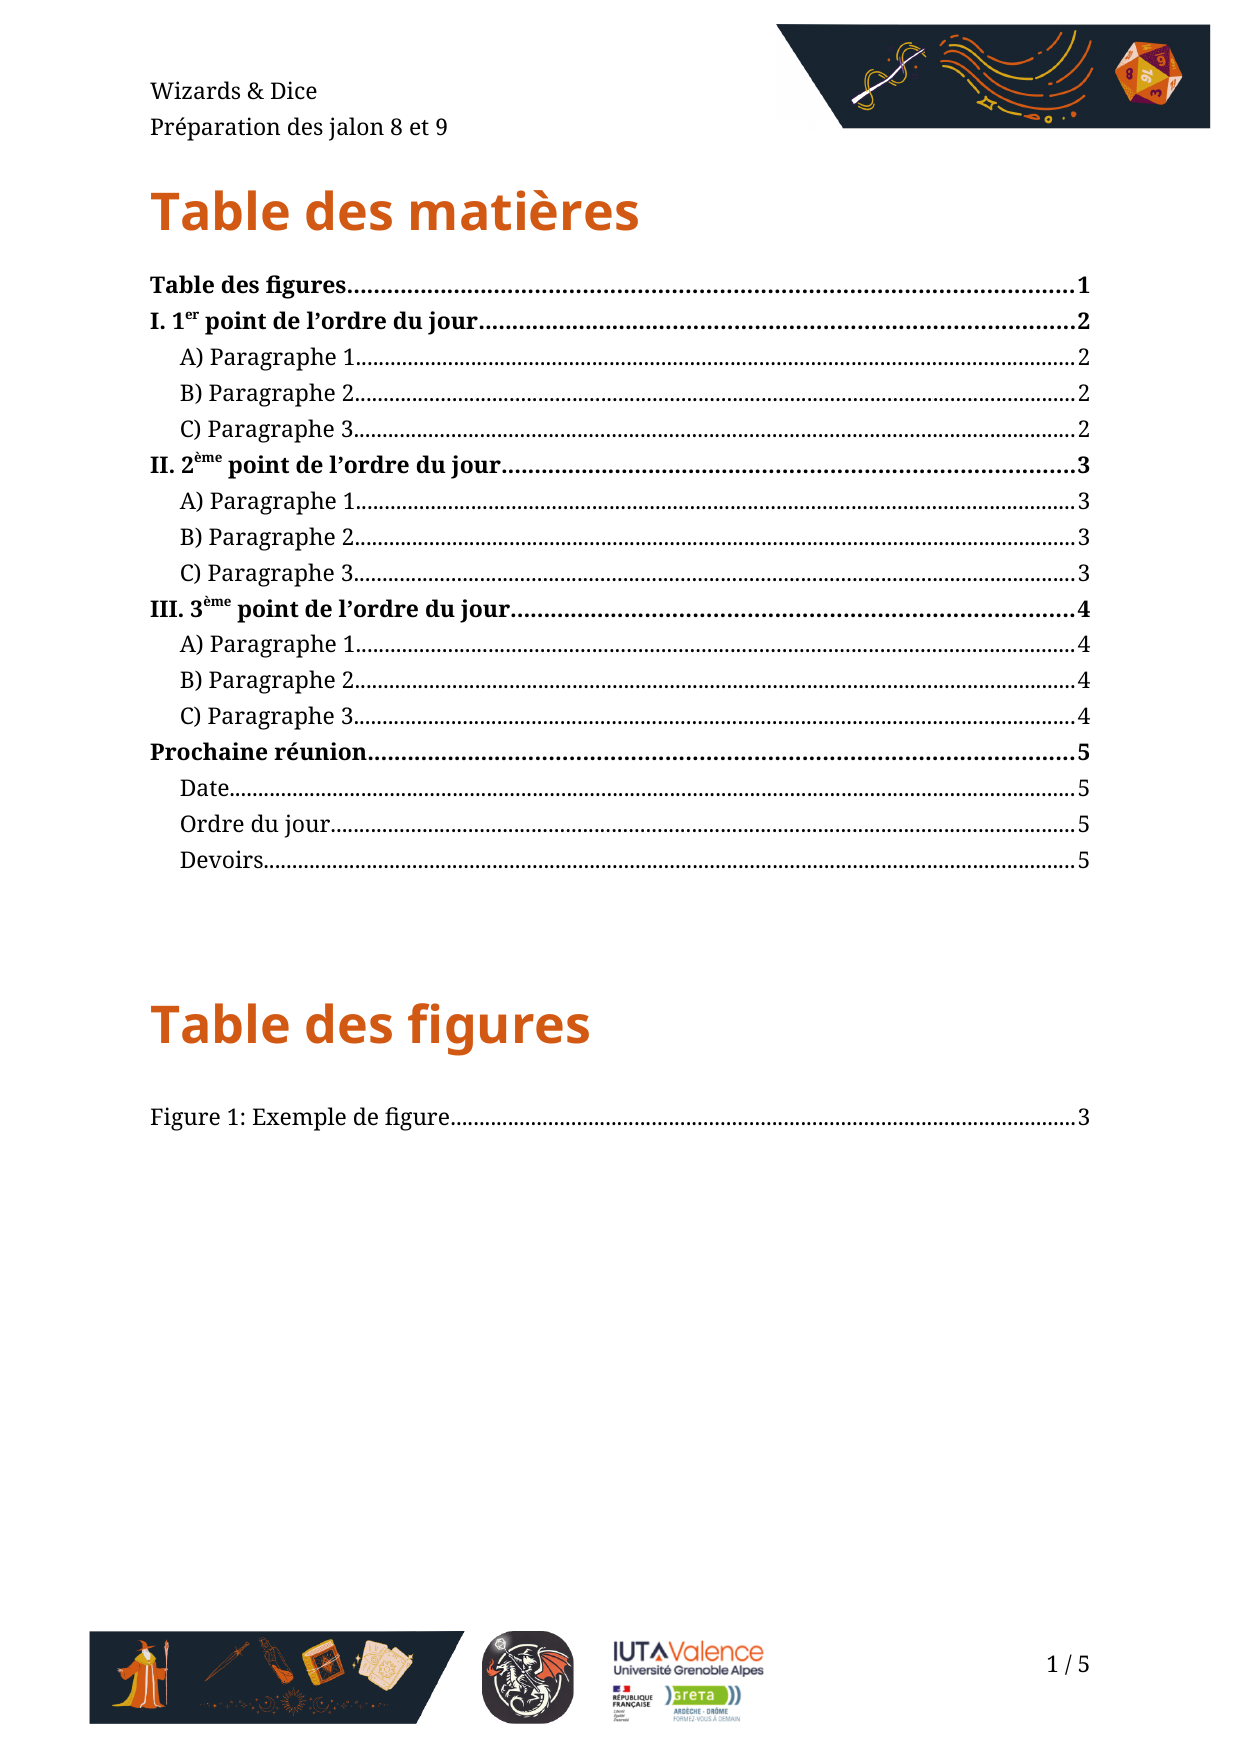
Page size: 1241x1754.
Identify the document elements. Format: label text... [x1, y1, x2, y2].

picture [771, 21, 1218, 131]
subtitle Table des matières [150, 175, 1090, 246]
text C) Paragraphe 3 3 [179, 557, 1090, 588]
text Figure 1: Exemple de figure 3 [150, 1101, 1090, 1132]
text C) Paragraphe 3 2 [179, 413, 1090, 444]
text B) Paragraphe 2 2 [179, 377, 1090, 408]
text A) Paragraphe 1 4 [179, 628, 1090, 660]
text Date 5 [179, 772, 1090, 803]
text I. 1er point de l’ordre du jour 2 [150, 305, 1090, 336]
text C) Paragraphe 3 4 [179, 700, 1090, 732]
text III. 3ème point de l’ordre du jour 4 [150, 592, 1090, 624]
text Prochaine réunion 5 [150, 736, 1090, 767]
subtitle Table des figures [150, 988, 1090, 1059]
text B) Paragraphe 2 4 [179, 664, 1090, 696]
text Table des figures 1 [150, 269, 1090, 300]
text B) Paragraphe 2 3 [179, 521, 1090, 552]
text II. 2ème point de l’ordre du jour 3 [150, 449, 1090, 480]
text A) Paragraphe 1 3 [179, 485, 1090, 516]
picture [81, 1620, 788, 1733]
text Devoirs 5 [179, 844, 1090, 875]
text A) Paragraphe 1 2 [179, 341, 1090, 372]
text Ordre du jour 5 [179, 808, 1090, 839]
